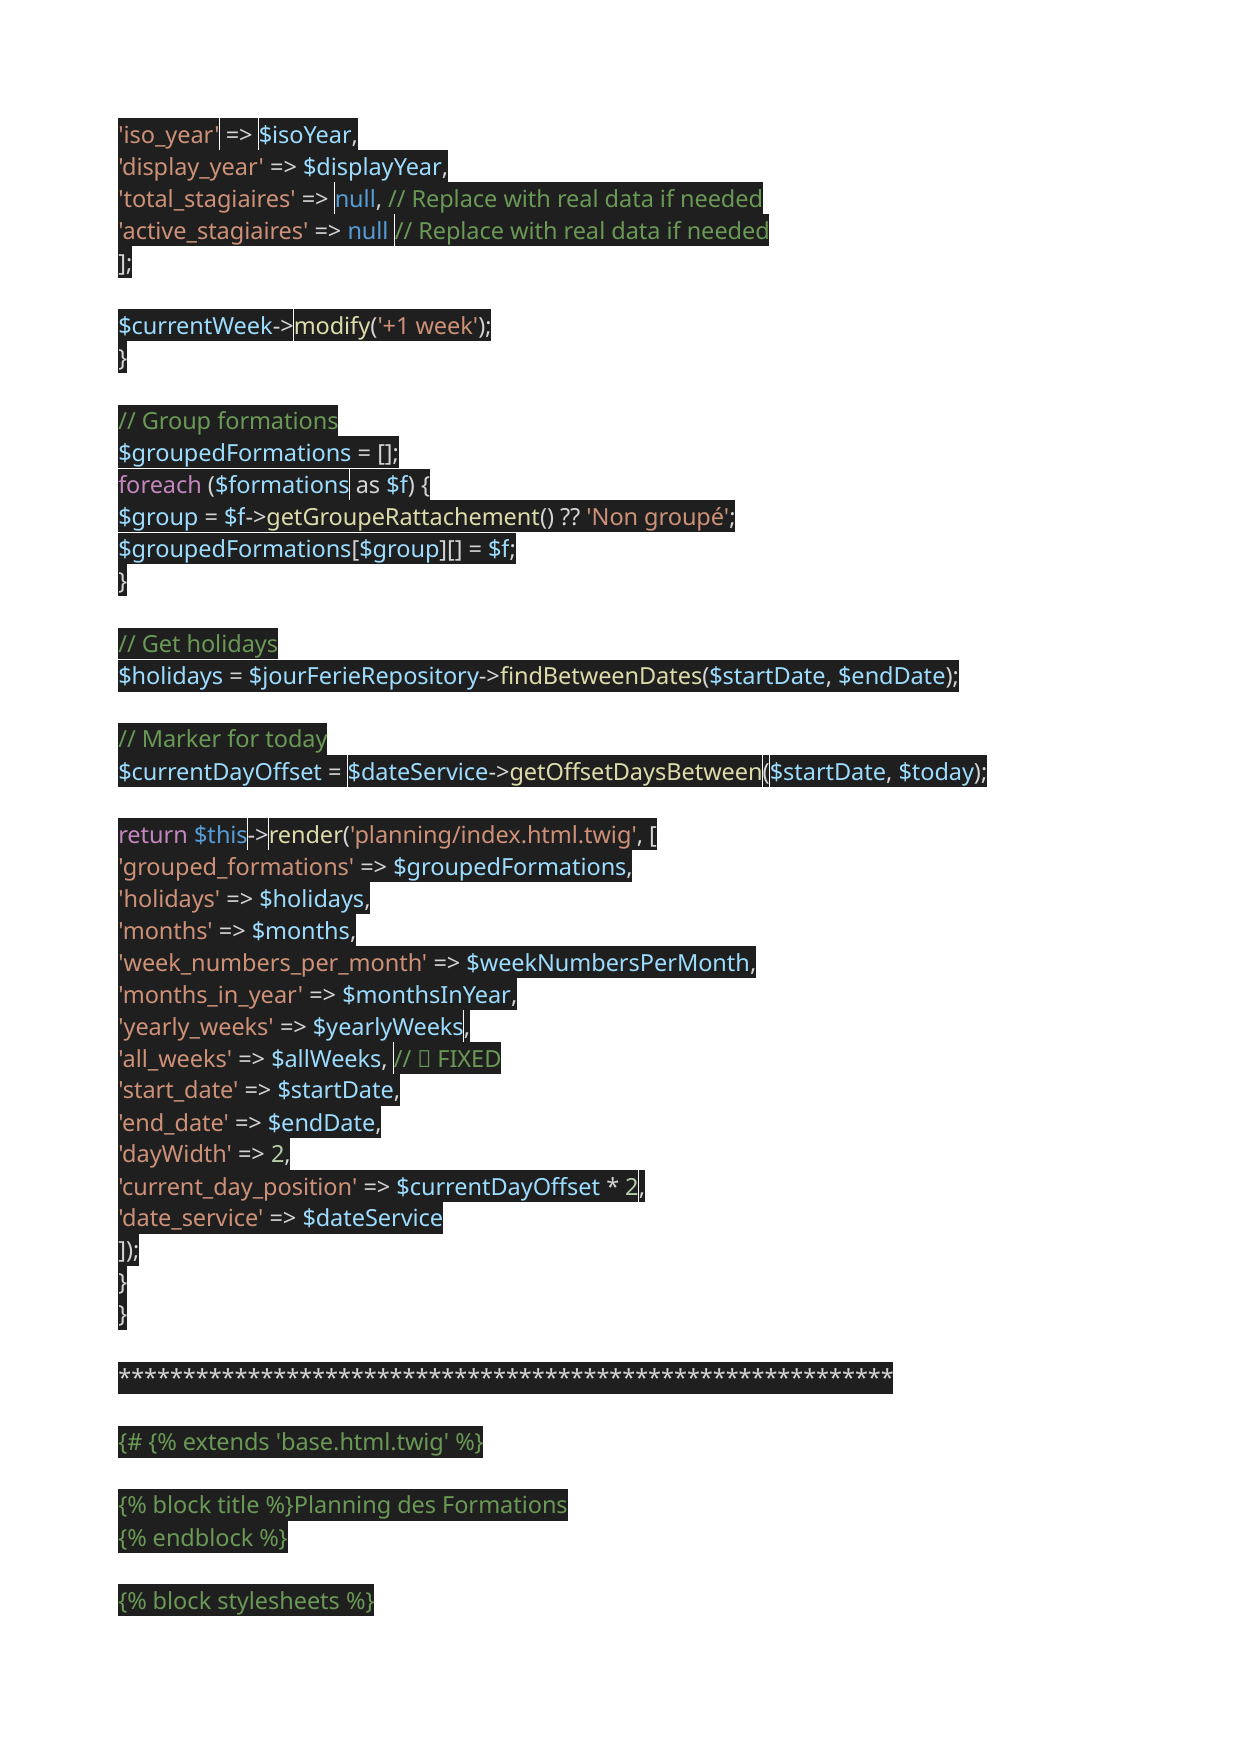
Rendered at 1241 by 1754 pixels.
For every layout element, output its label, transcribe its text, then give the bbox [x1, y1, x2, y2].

text 'display_year' => $displayYear, [118, 150, 1122, 182]
text {# {% extends 'base.html.twig' %} [118, 1426, 1122, 1458]
text 'active_stagiaires' => null // Replace with real data if needed [118, 214, 1122, 246]
text {% block title %}Planning des Formations [118, 1489, 1122, 1521]
text 'holidays' => $holidays, [118, 882, 1122, 914]
text 'grouped_formations' => $groupedFormations, [118, 850, 1122, 882]
text // Get holidays [118, 628, 1122, 659]
text ************************************************************ [118, 1362, 1122, 1394]
text 'total_stagiaires' => null, // Replace with real data if needed [118, 182, 1122, 214]
text 'iso_year' => $isoYear, [118, 118, 1122, 150]
text 'months' => $months, [118, 914, 1122, 946]
text } [118, 564, 1122, 596]
text $group = $f->getGroupeRattachement() ?? 'Non groupé'; [118, 500, 1122, 532]
text $groupedFormations = []; [118, 436, 1122, 468]
text {% endblock %} [118, 1521, 1122, 1553]
text $holidays = $jourFerieRepository->findBetweenDates($startDate, $endDate); [118, 659, 1122, 692]
text 'end_date' => $endDate, [118, 1106, 1122, 1138]
text 'date_service' => $dateService [118, 1202, 1122, 1234]
text // Group formations [118, 404, 1122, 436]
text $currentDayOffset = $dateService->getOffsetDaysBetween($startDate, $today); [118, 755, 1122, 787]
text ]; [118, 246, 1122, 278]
text $groupedFormations[$group][] = $f; [118, 532, 1122, 564]
text 'start_date' => $startDate, [118, 1074, 1122, 1106]
text } [118, 341, 1122, 373]
text {% block stylesheets %} [118, 1584, 1122, 1616]
text $currentWeek->modify('+1 week'); [118, 309, 1122, 341]
text 'months_in_year' => $monthsInYear, [118, 978, 1122, 1010]
text // Marker for today [118, 723, 1122, 755]
text foreach ($formations as $f) { [118, 468, 1122, 500]
text return $this->render('planning/index.html.twig', [ [118, 818, 1122, 850]
text } [118, 1298, 1122, 1330]
text 'dayWidth' => 2, [118, 1138, 1122, 1170]
text 'current_day_position' => $currentDayOffset * 2, [118, 1170, 1122, 1202]
text } [118, 1266, 1122, 1298]
text 'week_numbers_per_month' => $weekNumbersPerMonth, [118, 946, 1122, 978]
text ]); [118, 1234, 1122, 1266]
text 'yearly_weeks' => $yearlyWeeks, [118, 1010, 1122, 1042]
text 'all_weeks' => $allWeeks, // ✅ FIXED [118, 1042, 1122, 1074]
